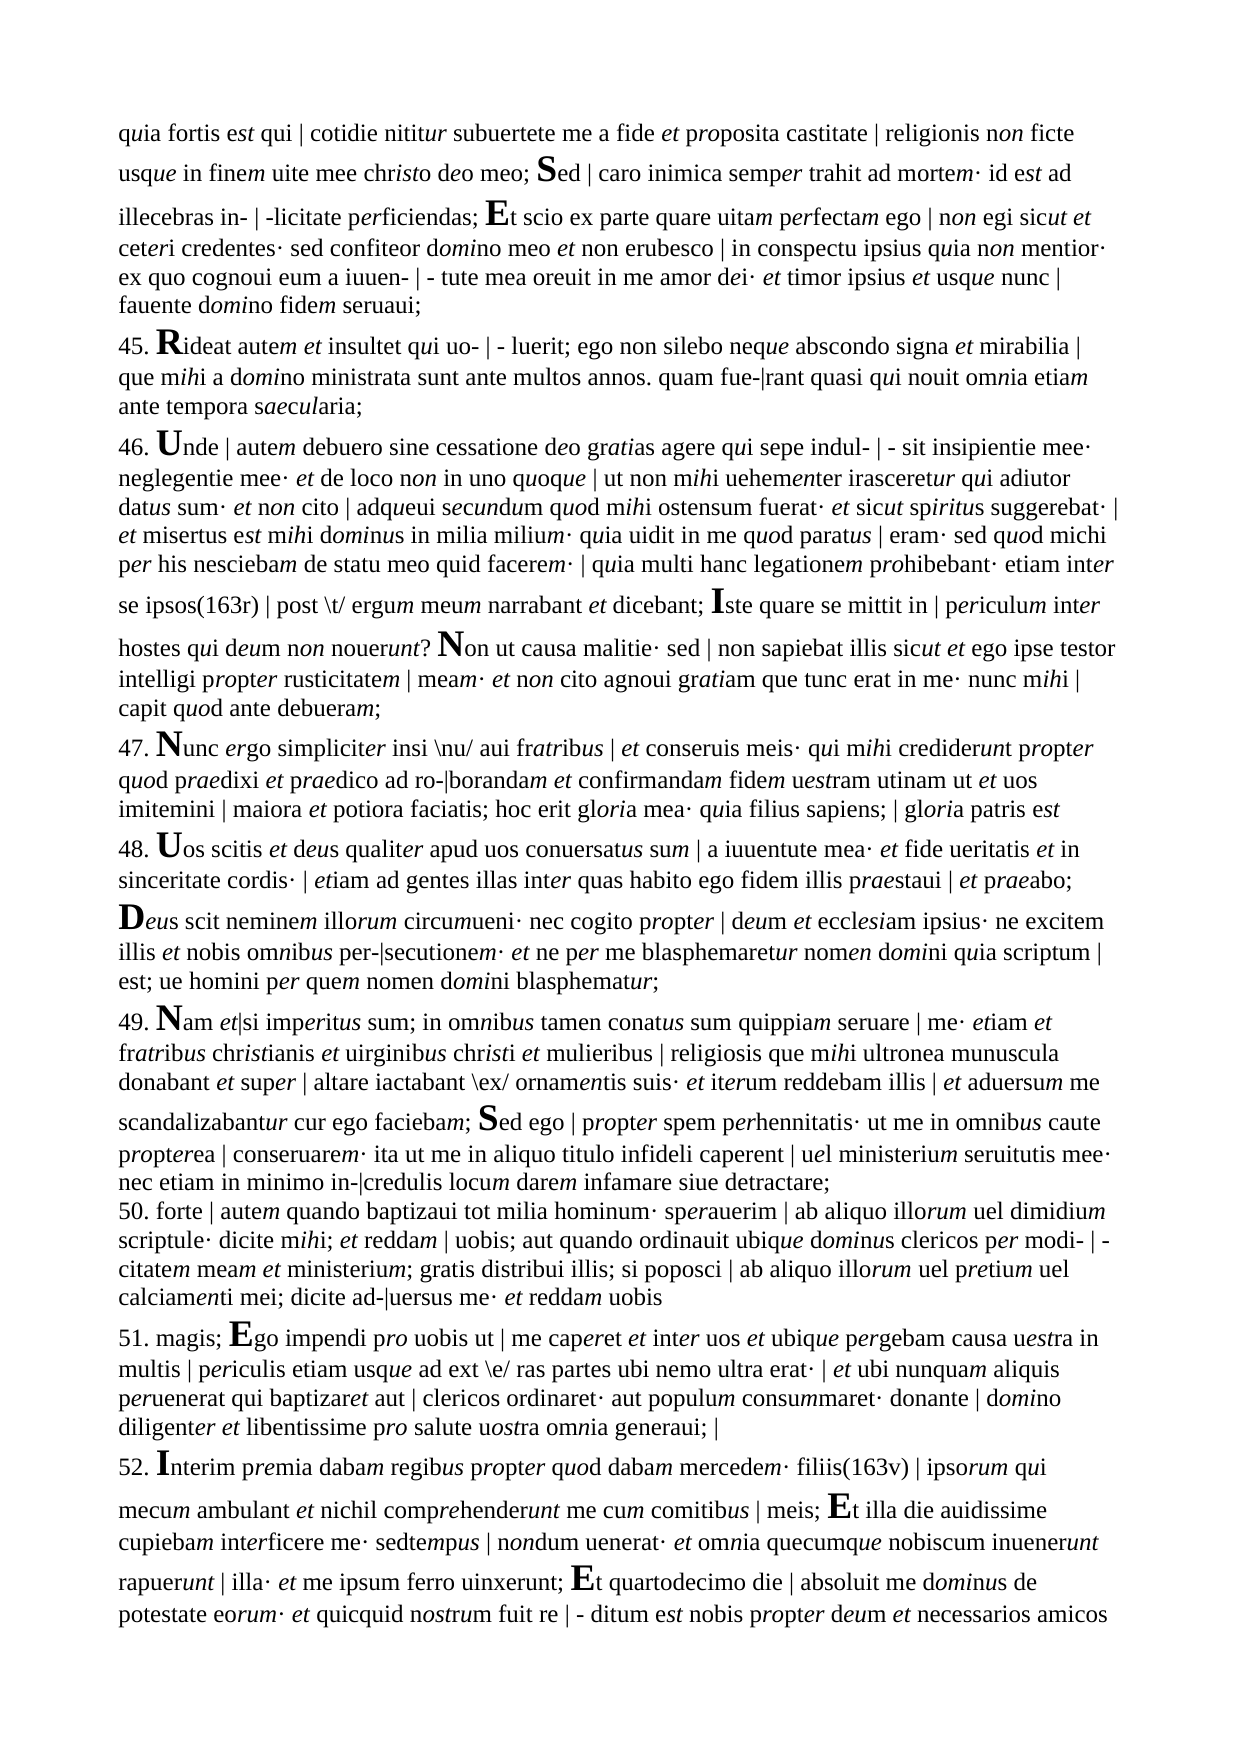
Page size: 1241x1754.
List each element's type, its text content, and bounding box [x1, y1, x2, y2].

text 51. magis; Ego impendi pro uobis ut | me caperet et inter uos et ubique pergebam causa uestra in multis | periculis etiam usque ad ext \e/ ras partes ubi nemo ultra erat· | et ubi nunquam aliquis peruenerat qui baptizaret aut | clericos ordinaret· aut populum consummaret· donante | domino diligenter et libentissime pro salute uostra omnia generaui; | [118, 1311, 1122, 1441]
text quia fortis est qui | cotidie nititur subuertete me a fide et proposita castitate | religionis non ficte usque in finem uite mee christo deo meo; Sed | caro inimica semper trahit ad mortem· id est ad illecebras in- | -licitate perficiendas; Et scio ex parte quare uitam perfectam ego | non egi sicut et ceteri credentes· sed confiteor domino meo et non erubesco | in conspectu ipsius quia non mentior· ex quo cognoui eum a iuuen- | - tute mea oreuit in me amor dei· et timor ipsius et usque nunc | fauente domino fidem seruaui; [118, 118, 1122, 319]
text 45. Rideat autem et insultet qui uo- | - luerit; ego non silebo neque abscondo signa et mirabilia | que mihi a domino ministrata sunt ante multos annos. quam fue-|rant quasi qui nouit omnia etiam ante tempora saecularia; [118, 319, 1122, 420]
text 47. Nunc ergo simpliciter insi \nu/ aui fratribus | et conseruis meis· qui mihi crediderunt propter quod praedixi et praedico ad ro-|borandam et confirmandam fidem uestram utinam ut et uos imitemini | maiora et potiora faciatis; hoc erit gloria mea· quia filius sapiens; | gloria patris est [118, 722, 1122, 822]
text 52. Interim premia dabam regibus propter quod dabam mercedem· filiis(163v) | ipsorum qui mecum ambulant et nichil comprehenderunt me cum comitibus | meis; Et illa die auidissime cupiebam interficere me· sedtempus | nondum uenerat· et omnia quecumque nobiscum inuenerunt rapuerunt | illa· et me ipsum ferro uinxerunt; Et quartodecimo die | absoluit me dominus de potestate eorum· et quicquid nostrum fuit re | - ditum est nobis propter deum et necessarios amicos [118, 1441, 1122, 1627]
text 50. forte | autem quando baptizaui tot milia hominum· sperauerim | ab aliquo illorum uel dimidium scriptule· dicite mihi; et reddam | uobis; aut quando ordinauit ubique dominus clericos per modi- | - citatem meam et ministerium; gratis distribui illis; si poposci | ab aliquo illorum uel pretium uel calciamenti mei; dicite ad-|uersus me· et reddam uobis [118, 1196, 1122, 1311]
text 46. Unde | autem debuero sine cessatione deo gratias agere qui sepe indul- | - sit insipientie mee· neglegentie mee· et de loco non in uno quoque | ut non mihi uehementer irasceretur qui adiutor datus sum· et non cito | adqueui secundum quod mihi ostensum fuerat· et sicut spiritus suggerebat· | et misertus est mihi dominus in milia milium· quia uidit in me quod paratus | eram· sed quod michi per his nesciebam de statu meo quid facerem· | quia multi hanc legationem prohibebant· etiam inter se ipsos(163r) | post \t/ ergum meum narrabant et dicebant; Iste quare se mittit in | periculum inter hostes qui deum non nouerunt? Non ut causa malitie· sed | non sapiebat illis sicut et ego ipse testor intelligi propter rusticitatem | meam· et non cito agnoui gratiam que tunc erat in me· nunc mihi | capit quod ante debueram; [118, 420, 1122, 722]
text 48. Uos scitis et deus qualiter apud uos conuersatus sum | a iuuentute mea· et fide ueritatis et in sinceritate cordis· | etiam ad gentes illas inter quas habito ego fidem illis praestaui | et praeabo; Deus scit neminem illorum circumueni· nec cogito propter | deum et ecclesiam ipsius· ne excitem illis et nobis omnibus per-|secutionem· et ne per me blasphemaretur nomen domini quia scriptum | est; ue homini per quem nomen domini blasphematur; [118, 822, 1122, 995]
text 49. Nam et|si imperitus sum; in omnibus tamen conatus sum quippiam seruare | me· etiam et fratribus christianis et uirginibus christi et mulieribus | religiosis que mihi ultronea munuscula donabant et super | altare iactabant \ex/ ornamentis suis· et iterum reddebam illis | et aduersum me scandalizabantur cur ego faciebam; Sed ego | propter spem perhennitatis· ut me in omnibus caute propterea | conseruarem· ita ut me in aliquo titulo infideli caperent | uel ministerium seruitutis mee· nec etiam in minimo in-|credulis locum darem infamare siue detractare; [118, 995, 1122, 1196]
